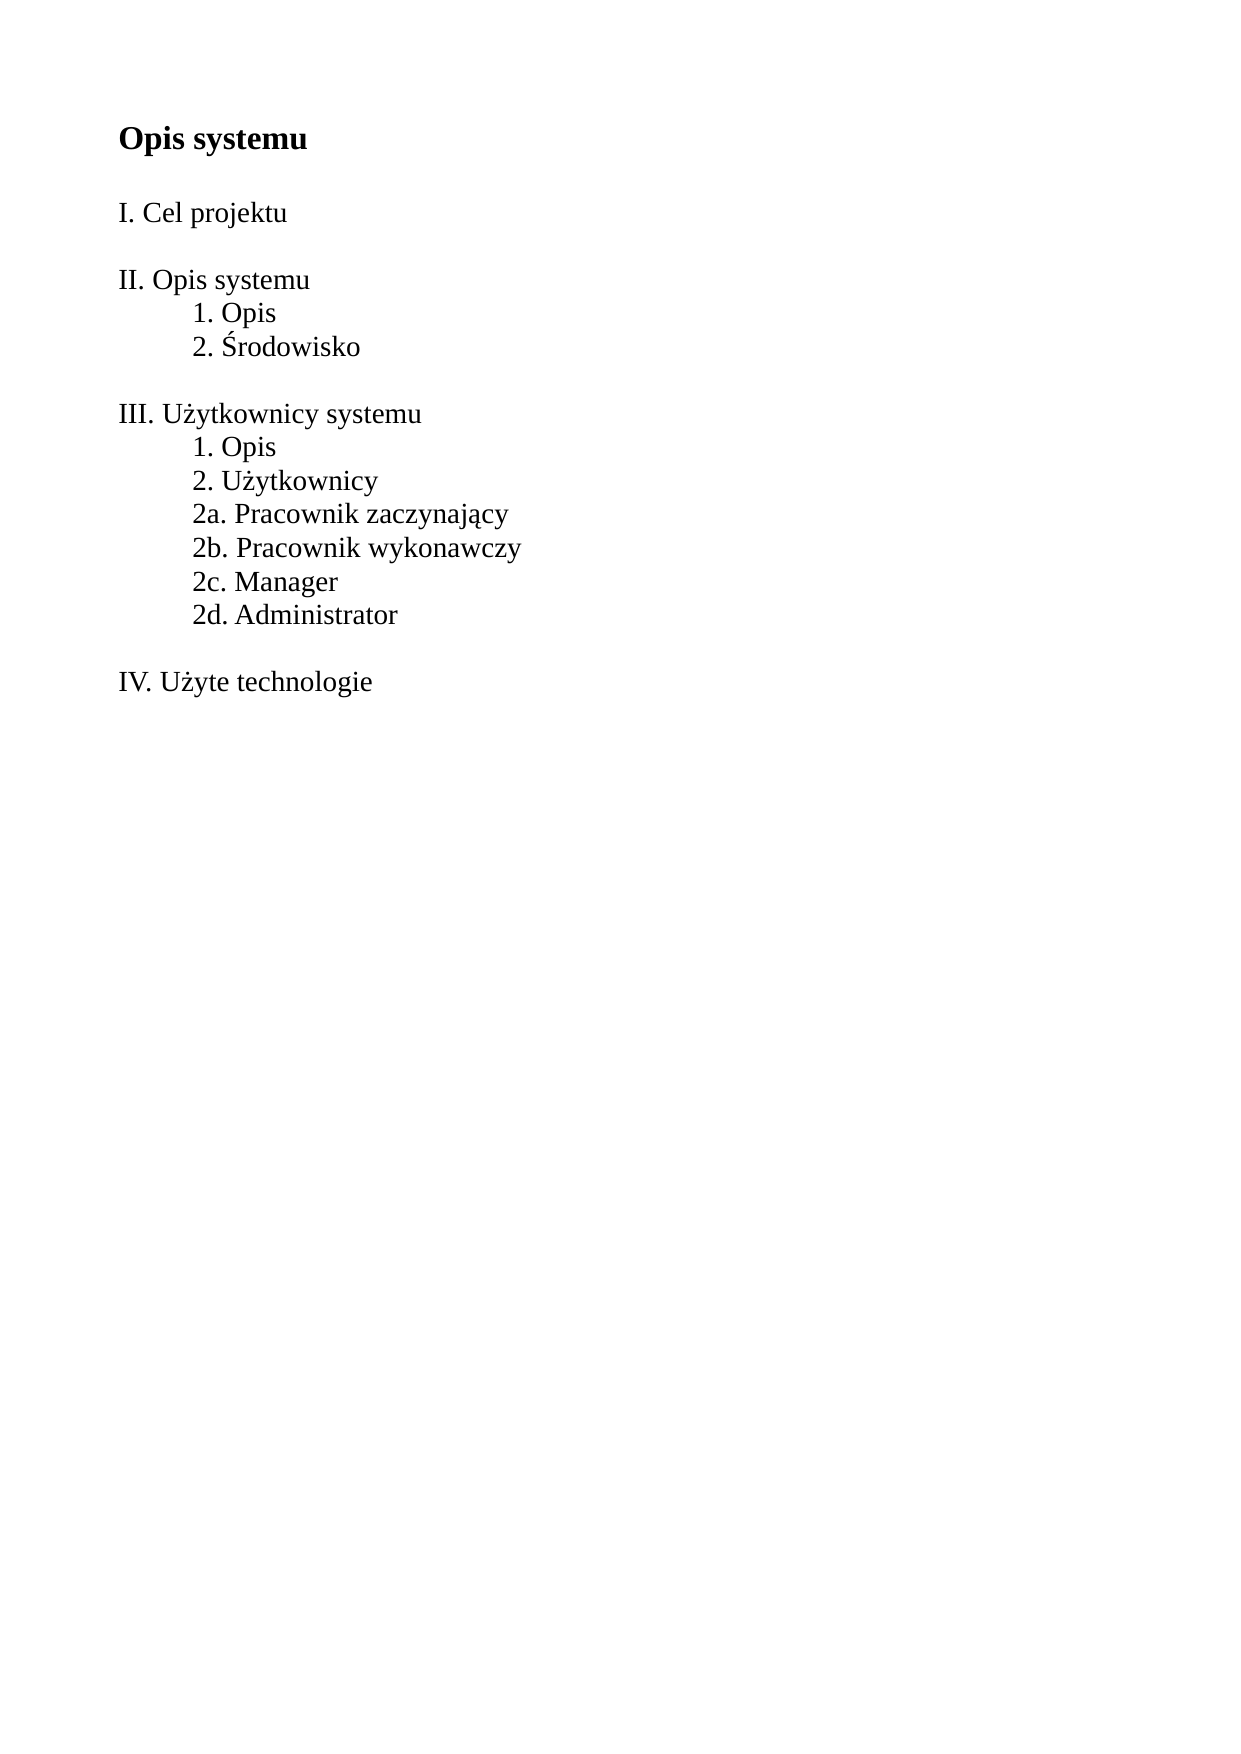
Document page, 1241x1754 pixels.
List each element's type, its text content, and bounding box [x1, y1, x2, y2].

text 1. Opis [118, 429, 1122, 463]
text 1. Opis [118, 295, 1122, 329]
text 2a. Pracownik zaczynający [118, 497, 1122, 530]
text 2d. Administrator [118, 597, 1122, 631]
text 2b. Pracownik wykonawczy [118, 530, 1122, 564]
text III. Użytkownicy systemu [118, 396, 1122, 429]
text 2. Środowisko [118, 329, 1122, 362]
text 2. Użytkownicy [118, 463, 1122, 497]
text I. Cel projektu [118, 195, 1122, 228]
text IV. Użyte technologie [118, 664, 1122, 698]
text Opis systemu [118, 118, 1122, 156]
text 2c. Manager [118, 564, 1122, 597]
text II. Opis systemu [118, 262, 1122, 295]
